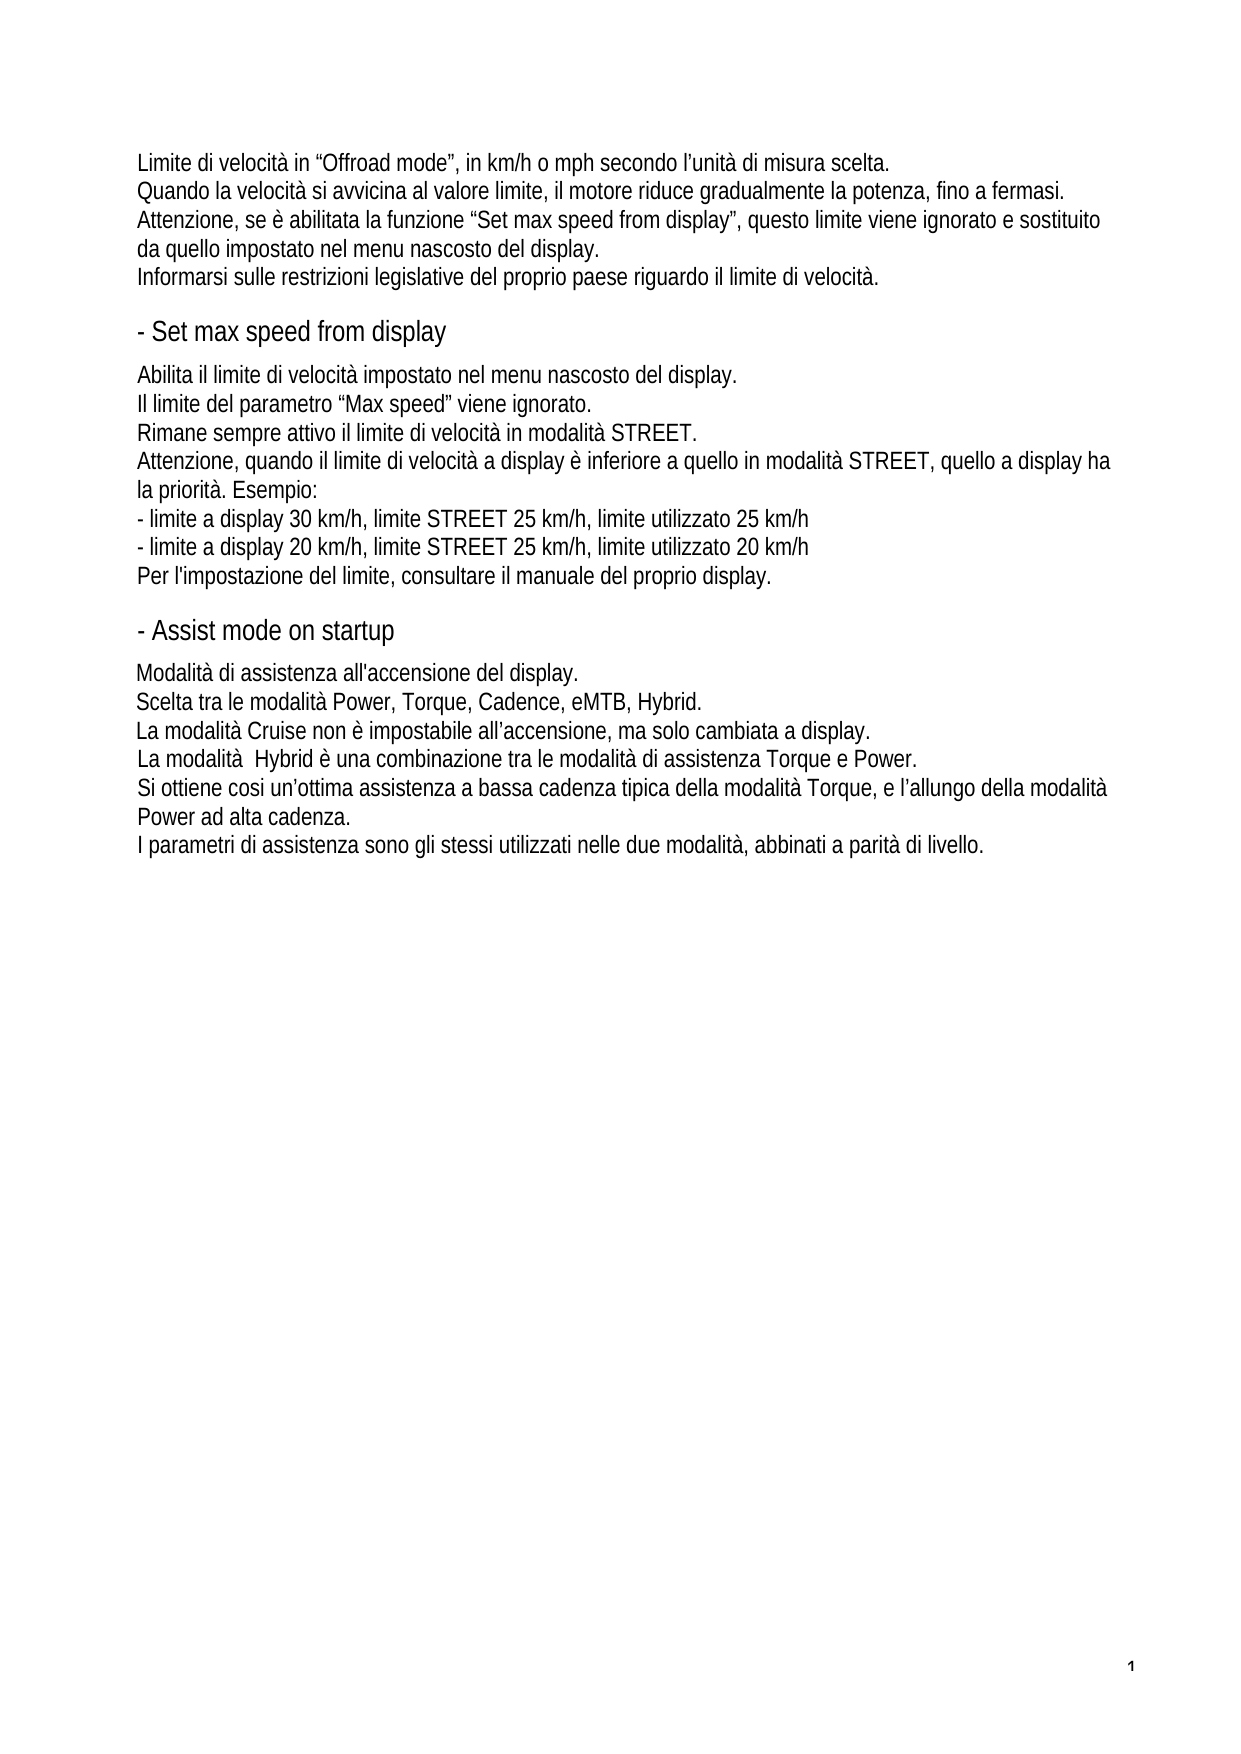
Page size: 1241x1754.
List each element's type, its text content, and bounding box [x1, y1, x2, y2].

text Quando la velocità si avvicina al valore limite, il motore riduce gradualmente la potenza, fino a fermasi. [137, 176, 1122, 205]
text Abilita il limite di velocità impostato nel menu nascosto del display. [137, 360, 1122, 389]
text Si ottiene cosi un’ottima assistenza a bassa cadenza tipica della modalità Torque, e l’allungo della modalità Power ad alta cadenza. [137, 773, 1122, 830]
text - Set max speed from display [137, 314, 1122, 348]
text I parametri di assistenza sono gli stessi utilizzati nelle due modalità, abbinati a parità di livello. [137, 830, 1122, 859]
text - Assist mode on startup [137, 613, 1122, 647]
text Attenzione, se è abilitata la funzione “Set max speed from display”, questo limite viene ignorato e sostituito da quello impostato nel menu nascosto del display. [137, 205, 1122, 262]
text Limite di velocità in “Offroad mode”, in km/h o mph secondo l’unità di misura scelta. [137, 148, 1122, 176]
text Attenzione, quando il limite di velocità a display è inferiore a quello in modalità STREET, quello a display ha la priorità. Esempio: [137, 446, 1122, 504]
text La modalità Cruise non è impostabile all’accensione, ma solo cambiata a display. [136, 716, 1122, 744]
text Scelta tra le modalità Power, Torque, Cadence, eMTB, Hybrid. [136, 687, 1122, 716]
text La modalità Hybrid è una combinazione tra le modalità di assistenza Torque e Power. [137, 744, 1122, 773]
text Rimane sempre attivo il limite di velocità in modalità STREET. [137, 418, 1122, 446]
text Per l'impostazione del limite, consultare il manuale del proprio display. [137, 561, 1122, 589]
text - limite a display 20 km/h, limite STREET 25 km/h, limite utilizzato 20 km/h [137, 532, 1122, 561]
text Il limite del parametro “Max speed” viene ignorato. [137, 389, 1122, 418]
text - limite a display 30 km/h, limite STREET 25 km/h, limite utilizzato 25 km/h [137, 504, 1122, 532]
text Informarsi sulle restrizioni legislative del proprio paese riguardo il limite di velocità. [137, 262, 1122, 291]
text Modalità di assistenza all'accensione del display. [136, 658, 1122, 687]
